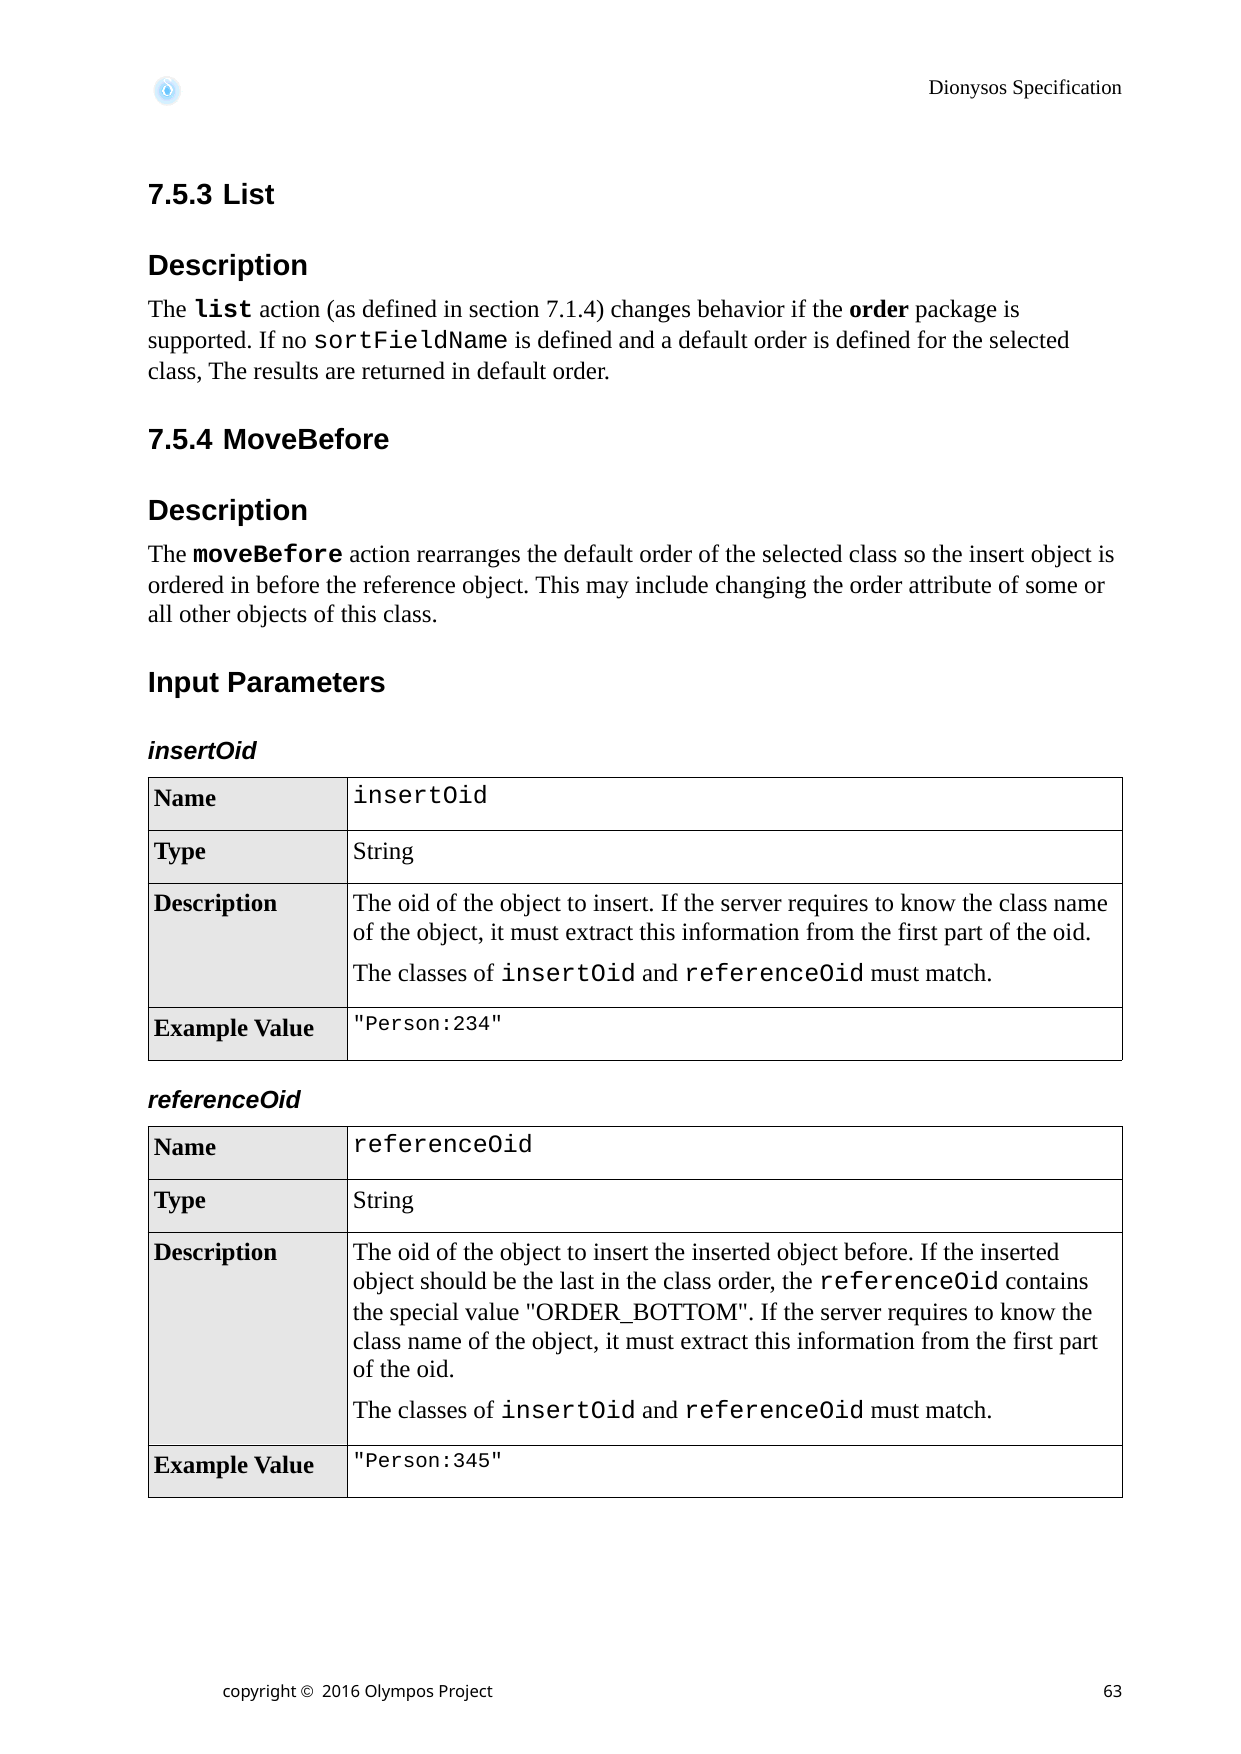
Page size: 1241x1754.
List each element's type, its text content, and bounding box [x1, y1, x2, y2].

table_cell Type [149, 831, 347, 883]
table_cell The oid of the object to insert the inserted object before. If the inserted object should be the last in the class order, the referenceOid contains the special value "ORDER_BOTTOM". If the server requires to know the class name of the object, it must extract this information from the first part of the oid. The classes of insertOid and referenceOid must match. [348, 1233, 1122, 1444]
table_cell Type [149, 1180, 347, 1232]
table_header Name [149, 1127, 347, 1179]
text Description [148, 248, 1122, 282]
text The list action (as defined in section 7.1.4) changes behavior if the order package is supported. If no sortFieldName is defined and a default order is defined for the selected class, The results are returned in default order. [148, 294, 1122, 385]
table_cell String [348, 831, 1122, 883]
table_cell Description [149, 884, 347, 1007]
picture [152, 75, 184, 106]
table_cell The oid of the object to insert. If the server requires to know the class name of the object, it must extract this information from the first part of the oid. The classes of insertOid and referenceOid must match. [348, 884, 1122, 1007]
text Input Parameters [148, 665, 1122, 699]
table_header referenceOid [348, 1127, 1122, 1179]
table_cell "Person:345" [348, 1446, 1122, 1497]
table_cell Description [149, 1233, 347, 1444]
text The moveBefore action rearranges the default order of the selected class so the insert object is ordered in before the reference object. This may include changing the order attribute of some or all other objects of this class. [148, 539, 1122, 628]
table_cell String [348, 1180, 1122, 1232]
text referenceOid [148, 1085, 1122, 1114]
subtitle List [148, 177, 1122, 211]
subtitle MoveBefore [148, 422, 1122, 456]
table_header Name [149, 778, 347, 830]
table_cell Example Value [149, 1008, 347, 1060]
table_header insertOid [348, 778, 1122, 830]
table_cell "Person:234" [348, 1008, 1122, 1060]
table_cell Example Value [149, 1446, 347, 1497]
text insertOid [148, 736, 1122, 765]
text Description [148, 493, 1122, 527]
